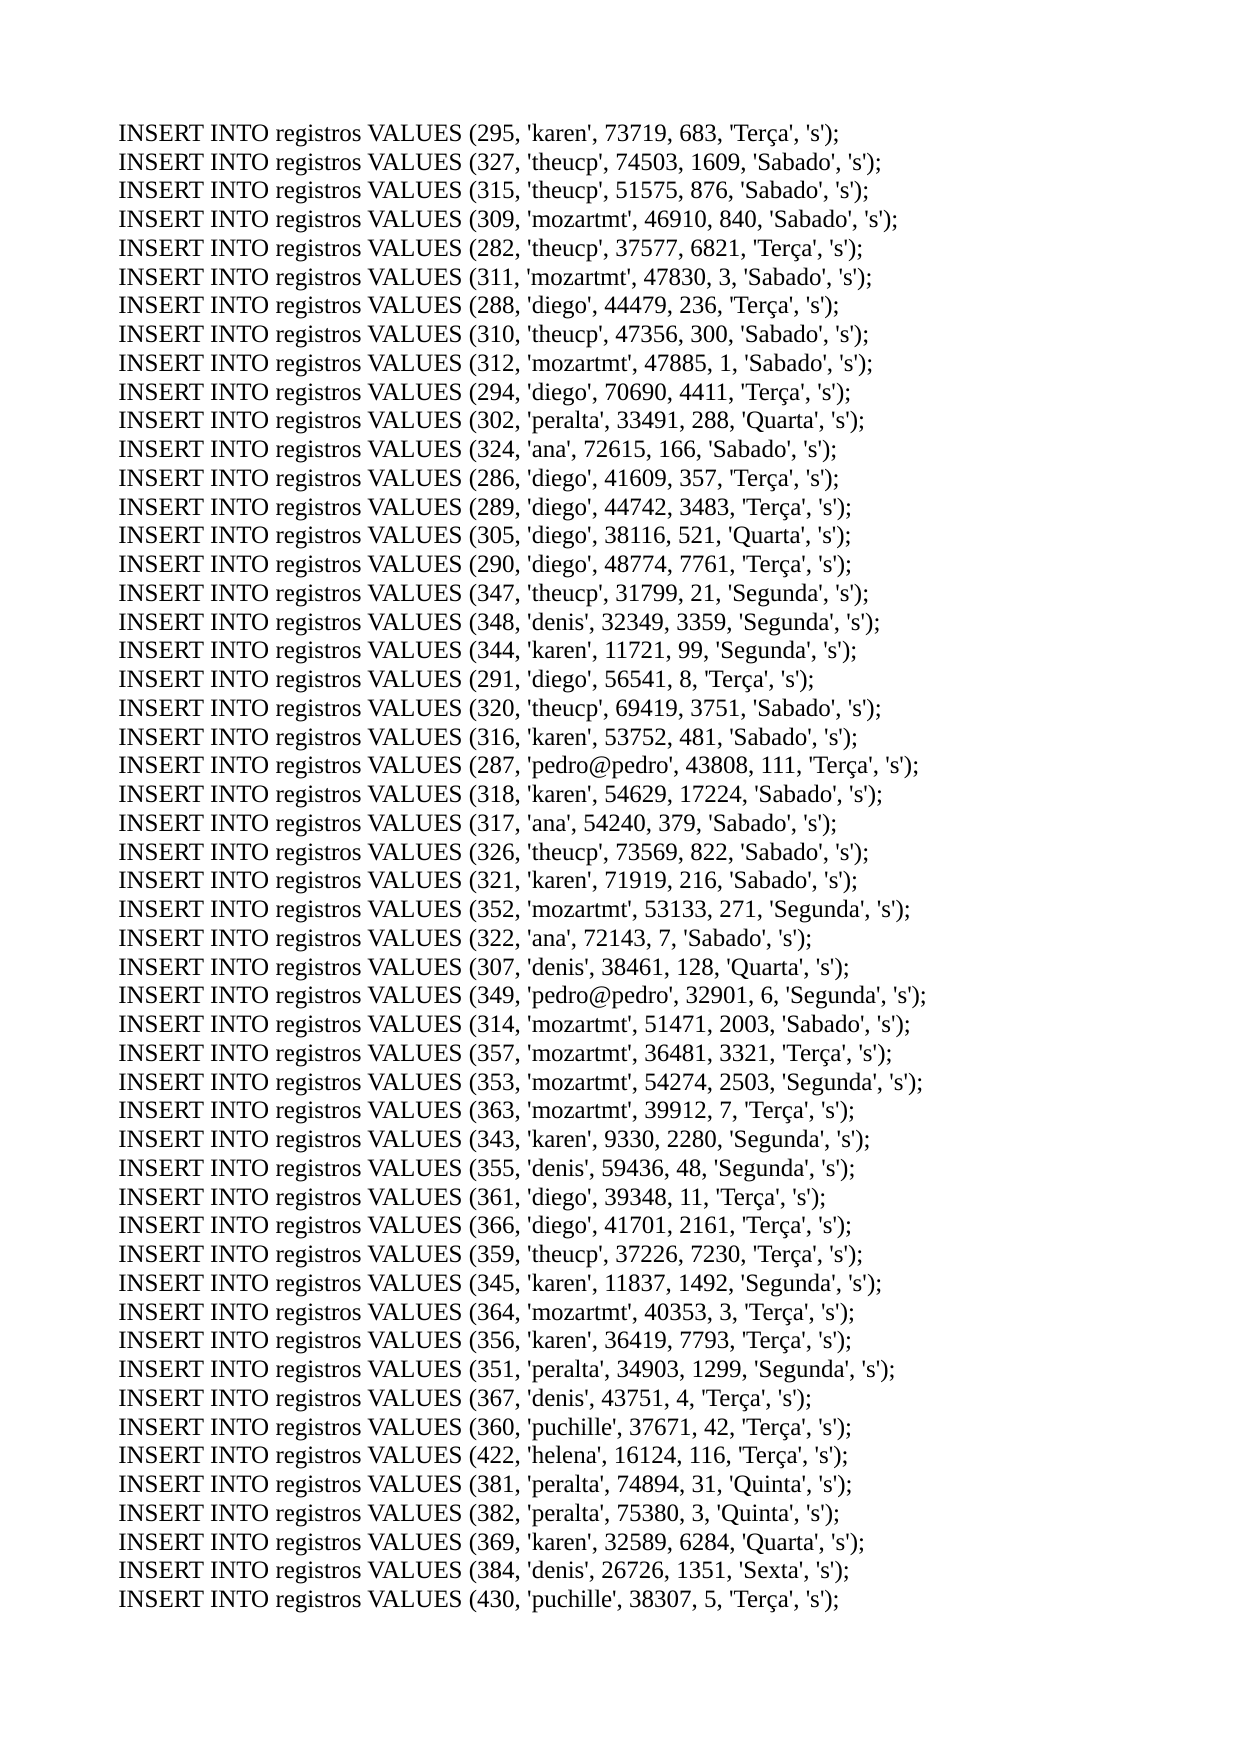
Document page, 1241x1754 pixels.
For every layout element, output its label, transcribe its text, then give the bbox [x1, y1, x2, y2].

text INSERT INTO registros VALUES (282, 'theucp', 37577, 6821, 'Terça', 's'); [118, 233, 1122, 262]
text INSERT INTO registros VALUES (290, 'diego', 48774, 7761, 'Terça', 's'); [118, 549, 1122, 578]
text INSERT INTO registros VALUES (322, 'ana', 72143, 7, 'Sabado', 's'); [118, 923, 1122, 952]
text INSERT INTO registros VALUES (422, 'helena', 16124, 116, 'Terça', 's'); [118, 1441, 1122, 1469]
text INSERT INTO registros VALUES (307, 'denis', 38461, 128, 'Quarta', 's'); [118, 952, 1122, 981]
text INSERT INTO registros VALUES (286, 'diego', 41609, 357, 'Terça', 's'); [118, 463, 1122, 492]
text INSERT INTO registros VALUES (352, 'mozartmt', 53133, 271, 'Segunda', 's'); [118, 894, 1122, 923]
text INSERT INTO registros VALUES (321, 'karen', 71919, 216, 'Sabado', 's'); [118, 866, 1122, 894]
text INSERT INTO registros VALUES (366, 'diego', 41701, 2161, 'Terça', 's'); [118, 1211, 1122, 1239]
text INSERT INTO registros VALUES (367, 'denis', 43751, 4, 'Terça', 's'); [118, 1383, 1122, 1412]
text INSERT INTO registros VALUES (291, 'diego', 56541, 8, 'Terça', 's'); [118, 664, 1122, 693]
text INSERT INTO registros VALUES (381, 'peralta', 74894, 31, 'Quinta', 's'); [118, 1469, 1122, 1498]
text INSERT INTO registros VALUES (348, 'denis', 32349, 3359, 'Segunda', 's'); [118, 607, 1122, 636]
text INSERT INTO registros VALUES (310, 'theucp', 47356, 300, 'Sabado', 's'); [118, 319, 1122, 348]
text INSERT INTO registros VALUES (314, 'mozartmt', 51471, 2003, 'Sabado', 's'); [118, 1009, 1122, 1038]
text INSERT INTO registros VALUES (311, 'mozartmt', 47830, 3, 'Sabado', 's'); [118, 262, 1122, 291]
text INSERT INTO registros VALUES (343, 'karen', 9330, 2280, 'Segunda', 's'); [118, 1124, 1122, 1153]
text INSERT INTO registros VALUES (309, 'mozartmt', 46910, 840, 'Sabado', 's'); [118, 204, 1122, 233]
text INSERT INTO registros VALUES (430, 'puchille', 38307, 5, 'Terça', 's'); [118, 1584, 1122, 1613]
text INSERT INTO registros VALUES (360, 'puchille', 37671, 42, 'Terça', 's'); [118, 1412, 1122, 1441]
text INSERT INTO registros VALUES (361, 'diego', 39348, 11, 'Terça', 's'); [118, 1182, 1122, 1211]
text INSERT INTO registros VALUES (355, 'denis', 59436, 48, 'Segunda', 's'); [118, 1153, 1122, 1182]
text INSERT INTO registros VALUES (312, 'mozartmt', 47885, 1, 'Sabado', 's'); [118, 348, 1122, 377]
text INSERT INTO registros VALUES (359, 'theucp', 37226, 7230, 'Terça', 's'); [118, 1239, 1122, 1268]
text INSERT INTO registros VALUES (363, 'mozartmt', 39912, 7, 'Terça', 's'); [118, 1096, 1122, 1124]
text INSERT INTO registros VALUES (295, 'karen', 73719, 683, 'Terça', 's'); [118, 118, 1122, 147]
text INSERT INTO registros VALUES (382, 'peralta', 75380, 3, 'Quinta', 's'); [118, 1498, 1122, 1527]
text INSERT INTO registros VALUES (318, 'karen', 54629, 17224, 'Sabado', 's'); [118, 779, 1122, 808]
text INSERT INTO registros VALUES (349, 'pedro@pedro', 32901, 6, 'Segunda', 's'); [118, 981, 1122, 1009]
text INSERT INTO registros VALUES (344, 'karen', 11721, 99, 'Segunda', 's'); [118, 636, 1122, 664]
text INSERT INTO registros VALUES (320, 'theucp', 69419, 3751, 'Sabado', 's'); [118, 693, 1122, 722]
text INSERT INTO registros VALUES (316, 'karen', 53752, 481, 'Sabado', 's'); [118, 722, 1122, 751]
text INSERT INTO registros VALUES (287, 'pedro@pedro', 43808, 111, 'Terça', 's'); [118, 751, 1122, 779]
text INSERT INTO registros VALUES (294, 'diego', 70690, 4411, 'Terça', 's'); [118, 377, 1122, 406]
text INSERT INTO registros VALUES (315, 'theucp', 51575, 876, 'Sabado', 's'); [118, 176, 1122, 204]
text INSERT INTO registros VALUES (327, 'theucp', 74503, 1609, 'Sabado', 's'); [118, 147, 1122, 176]
text INSERT INTO registros VALUES (347, 'theucp', 31799, 21, 'Segunda', 's'); [118, 578, 1122, 607]
text INSERT INTO registros VALUES (369, 'karen', 32589, 6284, 'Quarta', 's'); [118, 1527, 1122, 1556]
text INSERT INTO registros VALUES (288, 'diego', 44479, 236, 'Terça', 's'); [118, 291, 1122, 319]
text INSERT INTO registros VALUES (356, 'karen', 36419, 7793, 'Terça', 's'); [118, 1326, 1122, 1354]
text INSERT INTO registros VALUES (345, 'karen', 11837, 1492, 'Segunda', 's'); [118, 1268, 1122, 1297]
text INSERT INTO registros VALUES (357, 'mozartmt', 36481, 3321, 'Terça', 's'); [118, 1038, 1122, 1067]
text INSERT INTO registros VALUES (351, 'peralta', 34903, 1299, 'Segunda', 's'); [118, 1354, 1122, 1383]
text INSERT INTO registros VALUES (324, 'ana', 72615, 166, 'Sabado', 's'); [118, 434, 1122, 463]
text INSERT INTO registros VALUES (326, 'theucp', 73569, 822, 'Sabado', 's'); [118, 837, 1122, 866]
text INSERT INTO registros VALUES (317, 'ana', 54240, 379, 'Sabado', 's'); [118, 808, 1122, 837]
text INSERT INTO registros VALUES (302, 'peralta', 33491, 288, 'Quarta', 's'); [118, 406, 1122, 434]
text INSERT INTO registros VALUES (384, 'denis', 26726, 1351, 'Sexta', 's'); [118, 1556, 1122, 1584]
text INSERT INTO registros VALUES (364, 'mozartmt', 40353, 3, 'Terça', 's'); [118, 1297, 1122, 1326]
text INSERT INTO registros VALUES (353, 'mozartmt', 54274, 2503, 'Segunda', 's'); [118, 1067, 1122, 1096]
text INSERT INTO registros VALUES (305, 'diego', 38116, 521, 'Quarta', 's'); [118, 521, 1122, 549]
text INSERT INTO registros VALUES (289, 'diego', 44742, 3483, 'Terça', 's'); [118, 492, 1122, 521]
